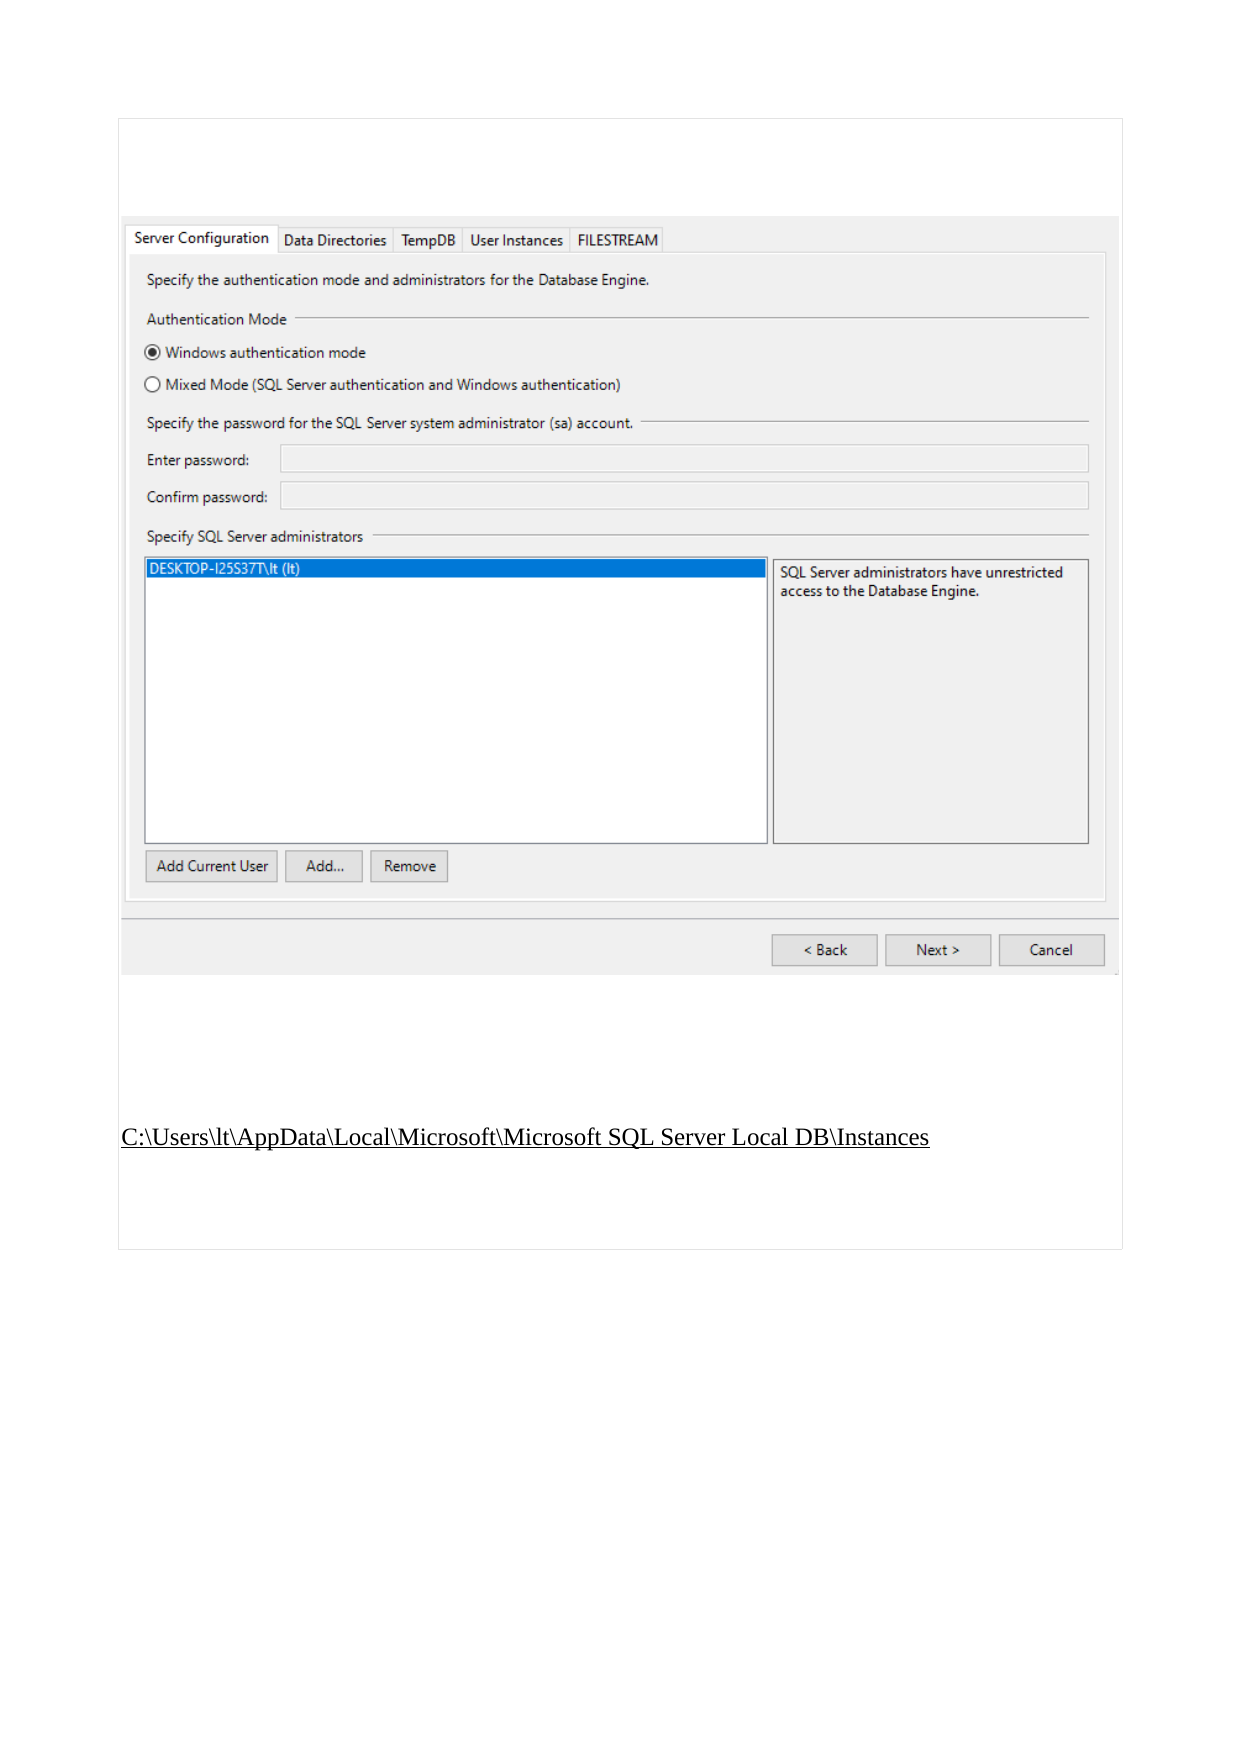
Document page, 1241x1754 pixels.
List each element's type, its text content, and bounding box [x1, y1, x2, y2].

text C:\Users\lt\AppData\Local\Microsoft\Microsoft SQL Server Local DB\Instances [119, 1119, 1122, 1151]
picture [121, 216, 1119, 975]
